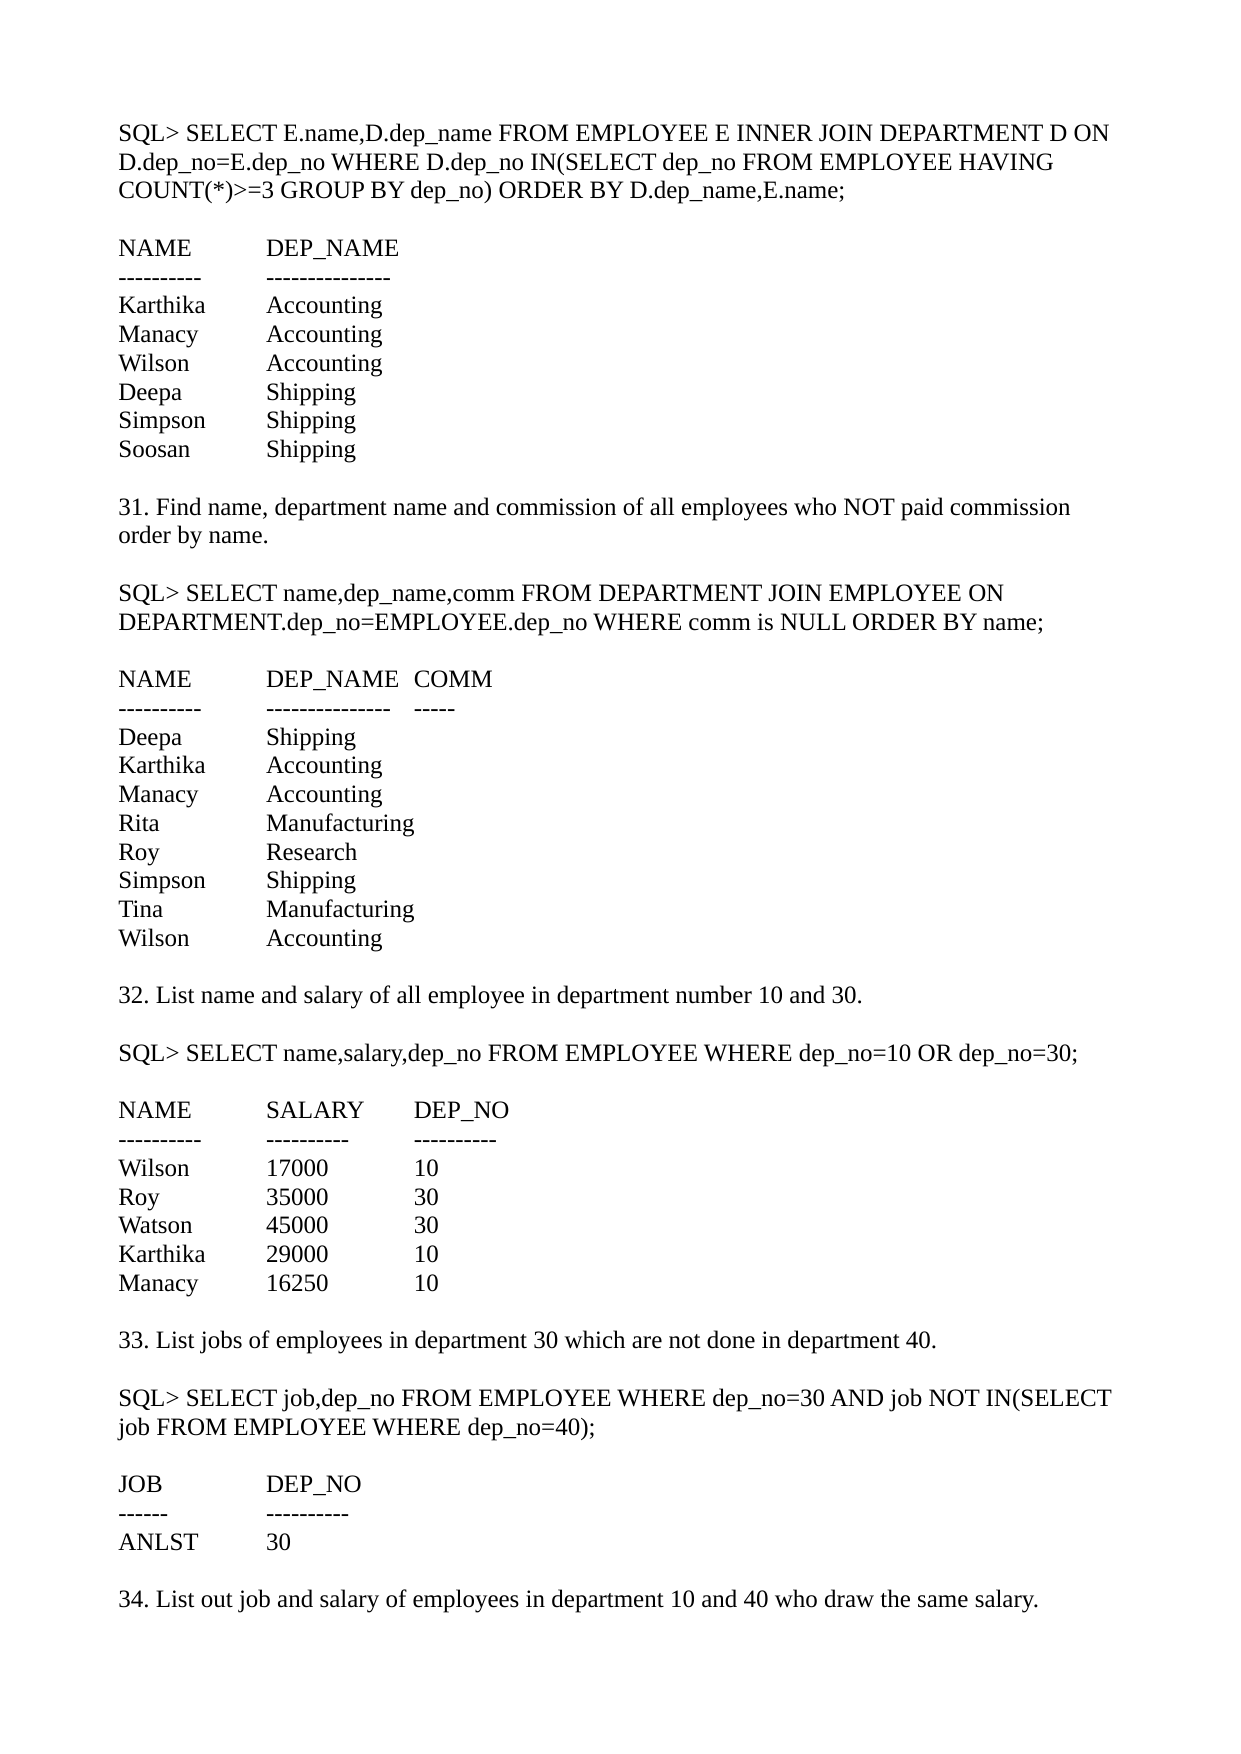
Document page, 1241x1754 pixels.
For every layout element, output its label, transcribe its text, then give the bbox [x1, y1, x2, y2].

text ---------- --------------- ----- [118, 693, 1122, 722]
text Roy Research [118, 837, 1122, 866]
text Soosan Shipping [118, 434, 1122, 463]
text Karthika Accounting [118, 291, 1122, 319]
text Manacy Accounting [118, 779, 1122, 808]
text JOB DEP_NO [118, 1469, 1122, 1498]
text 31. Find name, department name and commission of all employees who NOT paid commission order by name. [118, 492, 1122, 549]
text NAME DEP_NAME COMM [118, 664, 1122, 693]
text Simpson Shipping [118, 866, 1122, 894]
text 32. List name and salary of all employee in department number 10 and 30. [118, 981, 1122, 1009]
text Manacy Accounting [118, 319, 1122, 348]
text ANLST 30 [118, 1527, 1122, 1556]
text Karthika 29000 10 [118, 1239, 1122, 1268]
text Roy 35000 30 [118, 1182, 1122, 1211]
text SQL> SELECT E.name,D.dep_name FROM EMPLOYEE E INNER JOIN DEPARTMENT D ON D.dep_no=E.dep_no WHERE D.dep_no IN(SELECT dep_no FROM EMPLOYEE HAVING COUNT(*)>=3 GROUP BY dep_no) ORDER BY D.dep_name,E.name; [118, 118, 1122, 204]
text NAME DEP_NAME [118, 233, 1122, 262]
text Watson 45000 30 [118, 1211, 1122, 1239]
text ------ ---------- [118, 1498, 1122, 1527]
text Simpson Shipping [118, 406, 1122, 434]
text Deepa Shipping [118, 377, 1122, 406]
text 33. List jobs of employees in department 30 which are not done in department 40. [118, 1326, 1122, 1354]
text Wilson Accounting [118, 348, 1122, 377]
text Wilson Accounting [118, 923, 1122, 952]
text ---------- --------------- [118, 262, 1122, 291]
text ---------- ---------- ---------- [118, 1124, 1122, 1153]
text Manacy 16250 10 [118, 1268, 1122, 1297]
text 34. List out job and salary of employees in department 10 and 40 who draw the same salary. [118, 1584, 1122, 1613]
text SQL> SELECT job,dep_no FROM EMPLOYEE WHERE dep_no=30 AND job NOT IN(SELECT job FROM EMPLOYEE WHERE dep_no=40); [118, 1383, 1122, 1441]
text Rita Manufacturing [118, 808, 1122, 837]
text Karthika Accounting [118, 751, 1122, 779]
text SQL> SELECT name,salary,dep_no FROM EMPLOYEE WHERE dep_no=10 OR dep_no=30; [118, 1038, 1122, 1067]
text Wilson 17000 10 [118, 1153, 1122, 1182]
text NAME SALARY DEP_NO [118, 1096, 1122, 1124]
text Tina Manufacturing [118, 894, 1122, 923]
text SQL> SELECT name,dep_name,comm FROM DEPARTMENT JOIN EMPLOYEE ON DEPARTMENT.dep_no=EMPLOYEE.dep_no WHERE comm is NULL ORDER BY name; [118, 578, 1122, 636]
text Deepa Shipping [118, 722, 1122, 751]
